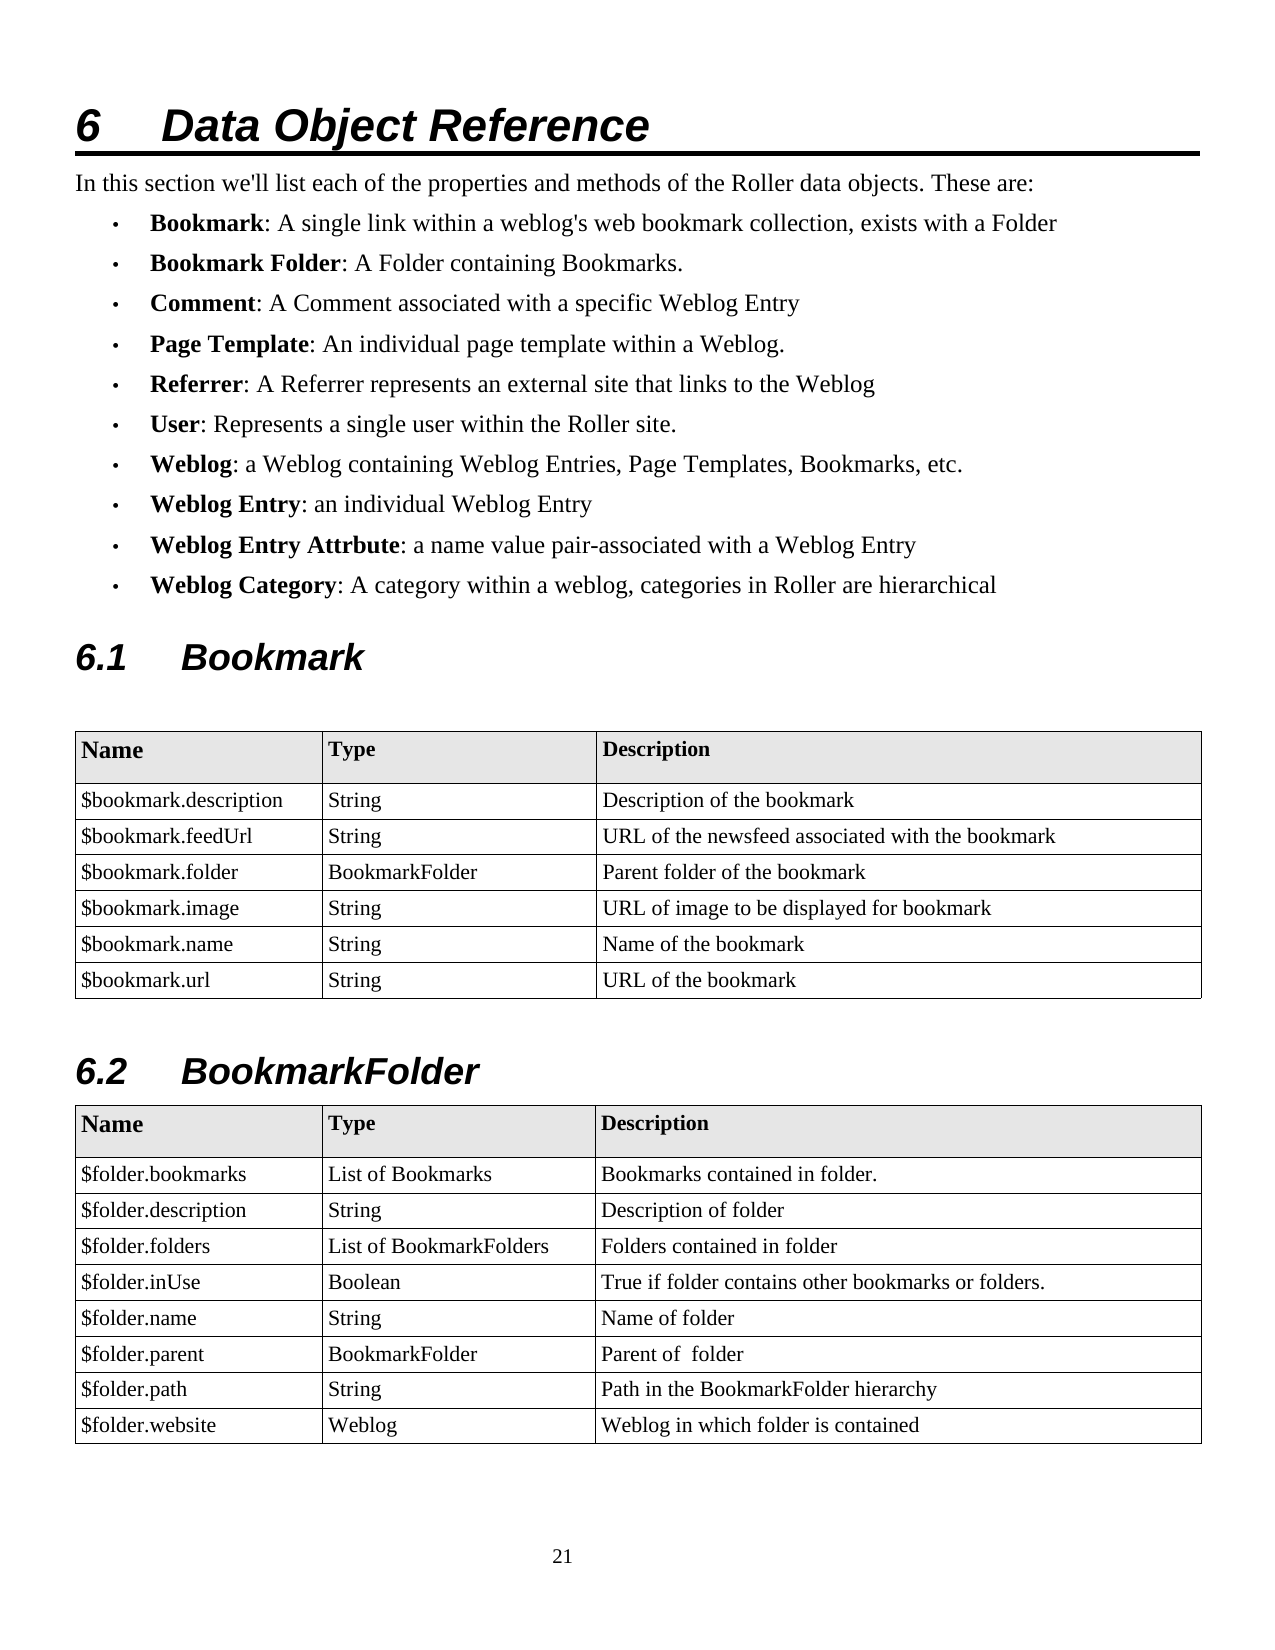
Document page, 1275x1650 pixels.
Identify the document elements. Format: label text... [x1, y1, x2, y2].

table_header Name [76, 1106, 322, 1157]
table_cell String [323, 784, 596, 818]
table_cell Path in the BookmarkFolder hierarchy [596, 1373, 1201, 1407]
table_cell $bookmark.image [76, 891, 322, 926]
table_cell String [323, 927, 596, 962]
table_cell Parent of folder [596, 1337, 1201, 1372]
subtitle BookmarkFolder [75, 1050, 1200, 1092]
table_cell $bookmark.folder [76, 855, 322, 890]
list Comment: A Comment associated with a specific Weblog Entry [112, 289, 1200, 317]
table_cell $folder.website [76, 1409, 322, 1443]
table_cell $bookmark.url [76, 963, 322, 998]
list User: Represents a single user within the Roller site. [112, 410, 1200, 438]
list Referrer: A Referrer represents an external site that links to the Weblog [112, 370, 1200, 398]
table_cell Description of the bookmark [597, 784, 1201, 818]
table_cell String [323, 1301, 595, 1336]
table_cell BookmarkFolder [323, 855, 596, 890]
table_cell Parent folder of the bookmark [597, 855, 1201, 890]
subtitle Bookmark [75, 636, 1200, 678]
table_header Name [76, 732, 322, 783]
table_cell $folder.bookmarks [76, 1158, 322, 1192]
table_cell List of Bookmarks [323, 1158, 595, 1192]
list Bookmark Folder: A Folder containing Bookmarks. [112, 249, 1200, 277]
table_cell BookmarkFolder [323, 1337, 595, 1372]
table_cell Folders contained in folder [596, 1229, 1201, 1264]
table_cell $bookmark.name [76, 927, 322, 962]
table_cell URL of the bookmark [597, 963, 1201, 998]
table_cell Name of folder [596, 1301, 1201, 1336]
table_cell List of BookmarkFolders [323, 1229, 595, 1264]
subtitle Data Object Reference [75, 100, 1200, 151]
table_cell $bookmark.feedUrl [76, 820, 322, 854]
table_cell True if folder contains other bookmarks or folders. [596, 1265, 1201, 1300]
table_header Description [597, 732, 1201, 783]
list Weblog Entry: an individual Weblog Entry [112, 491, 1200, 518]
table_cell Weblog [323, 1409, 595, 1443]
text In this section we'll list each of the properties and methods of the Roller data objects. These are: [75, 169, 1200, 197]
table_cell $folder.name [76, 1301, 322, 1336]
table_cell String [323, 963, 596, 998]
list Weblog Category: A category within a weblog, categories in Roller are hierarchical [112, 571, 1200, 599]
table_cell Description of folder [596, 1194, 1201, 1228]
list Bookmark: A single link within a weblog's web bookmark collection, exists with a Folder [112, 209, 1200, 237]
table_cell $folder.description [76, 1194, 322, 1228]
table_cell $folder.path [76, 1373, 322, 1407]
table_cell String [323, 891, 596, 926]
table_cell Name of the bookmark [597, 927, 1201, 962]
table_cell $folder.inUse [76, 1265, 322, 1300]
table_cell String [323, 1194, 595, 1228]
table_cell $bookmark.description [76, 784, 322, 818]
table_cell Bookmarks contained in folder. [596, 1158, 1201, 1192]
table_header Description [596, 1106, 1201, 1157]
table_cell URL of the newsfeed associated with the bookmark [597, 820, 1201, 854]
table_cell URL of image to be displayed for bookmark [597, 891, 1201, 926]
table_cell String [323, 1373, 595, 1407]
table_header Type [323, 732, 596, 783]
table_cell String [323, 820, 596, 854]
table_header Type [323, 1106, 595, 1157]
list Weblog Entry Attrbute: a name value pair-associated with a Weblog Entry [112, 531, 1200, 558]
table_cell $folder.parent [76, 1337, 322, 1372]
table_cell $folder.folders [76, 1229, 322, 1264]
list Weblog: a Weblog containing Weblog Entries, Page Templates, Bookmarks, etc. [112, 450, 1200, 478]
list Page Template: An individual page template within a Weblog. [112, 330, 1200, 357]
table_cell Boolean [323, 1265, 595, 1300]
table_cell Weblog in which folder is contained [596, 1409, 1201, 1443]
